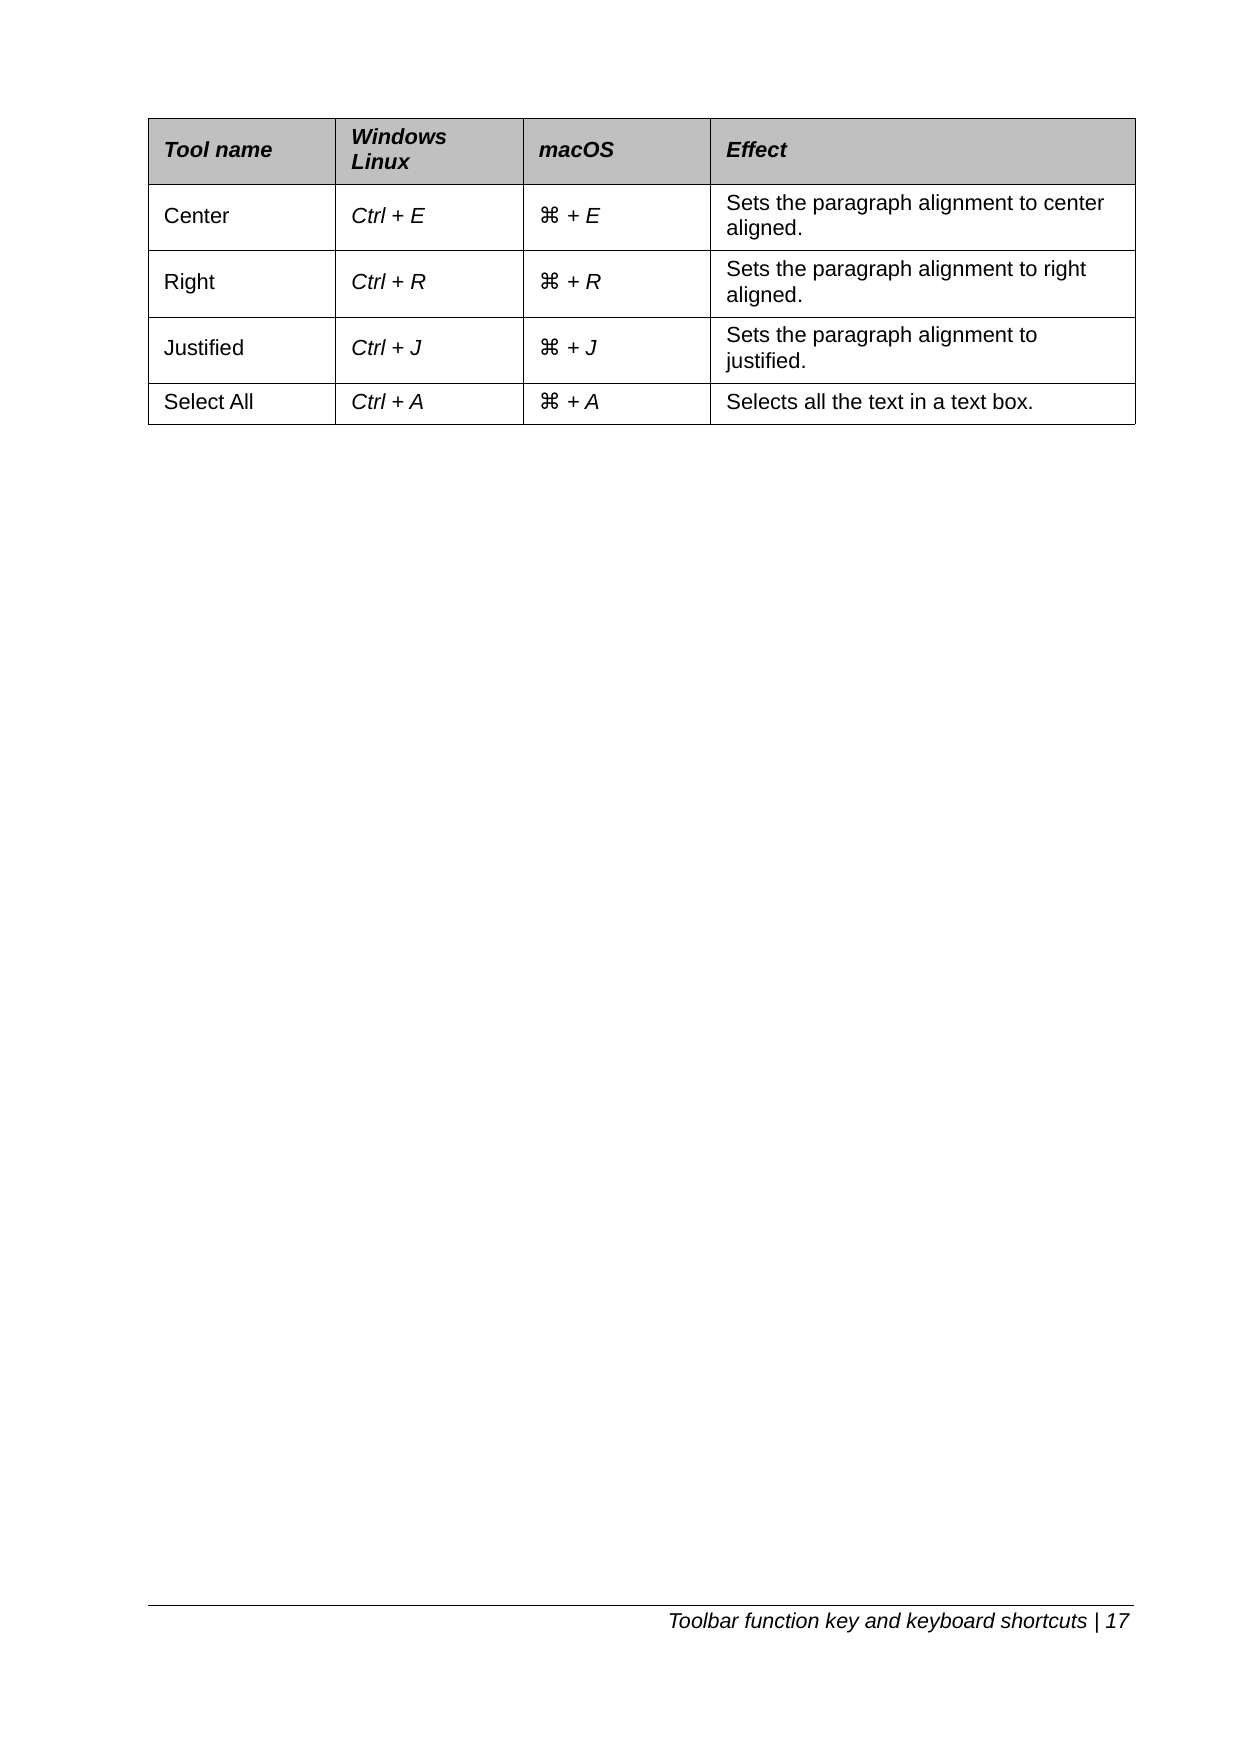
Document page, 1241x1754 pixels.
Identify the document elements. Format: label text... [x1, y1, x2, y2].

table_cell ⌘ + A [524, 384, 710, 424]
table_cell Ctrl + E [336, 185, 523, 250]
table_cell Sets the paragraph alignment to center aligned. [711, 185, 1135, 250]
table_cell Ctrl + A [336, 384, 523, 424]
table_cell ⌘ + E [524, 185, 710, 250]
table_cell ⌘ + J [524, 318, 710, 383]
table_cell Selects all the text in a text box. [711, 384, 1135, 424]
table_cell Ctrl + J [336, 318, 523, 383]
table_cell ⌘ + R [524, 251, 710, 317]
table_cell Sets the paragraph alignment to justified. [711, 318, 1135, 383]
table_cell Ctrl + R [336, 251, 523, 317]
table_cell Right [149, 251, 335, 317]
table_header macOS [524, 119, 710, 184]
table_header Windows Linux [336, 119, 523, 184]
table_cell Justified [149, 318, 335, 383]
table_header Effect [711, 119, 1135, 184]
table_cell Sets the paragraph alignment to right aligned. [711, 251, 1135, 317]
table_cell Select All [149, 384, 335, 424]
table_header Tool name [149, 119, 335, 184]
table_cell Center [149, 185, 335, 250]
